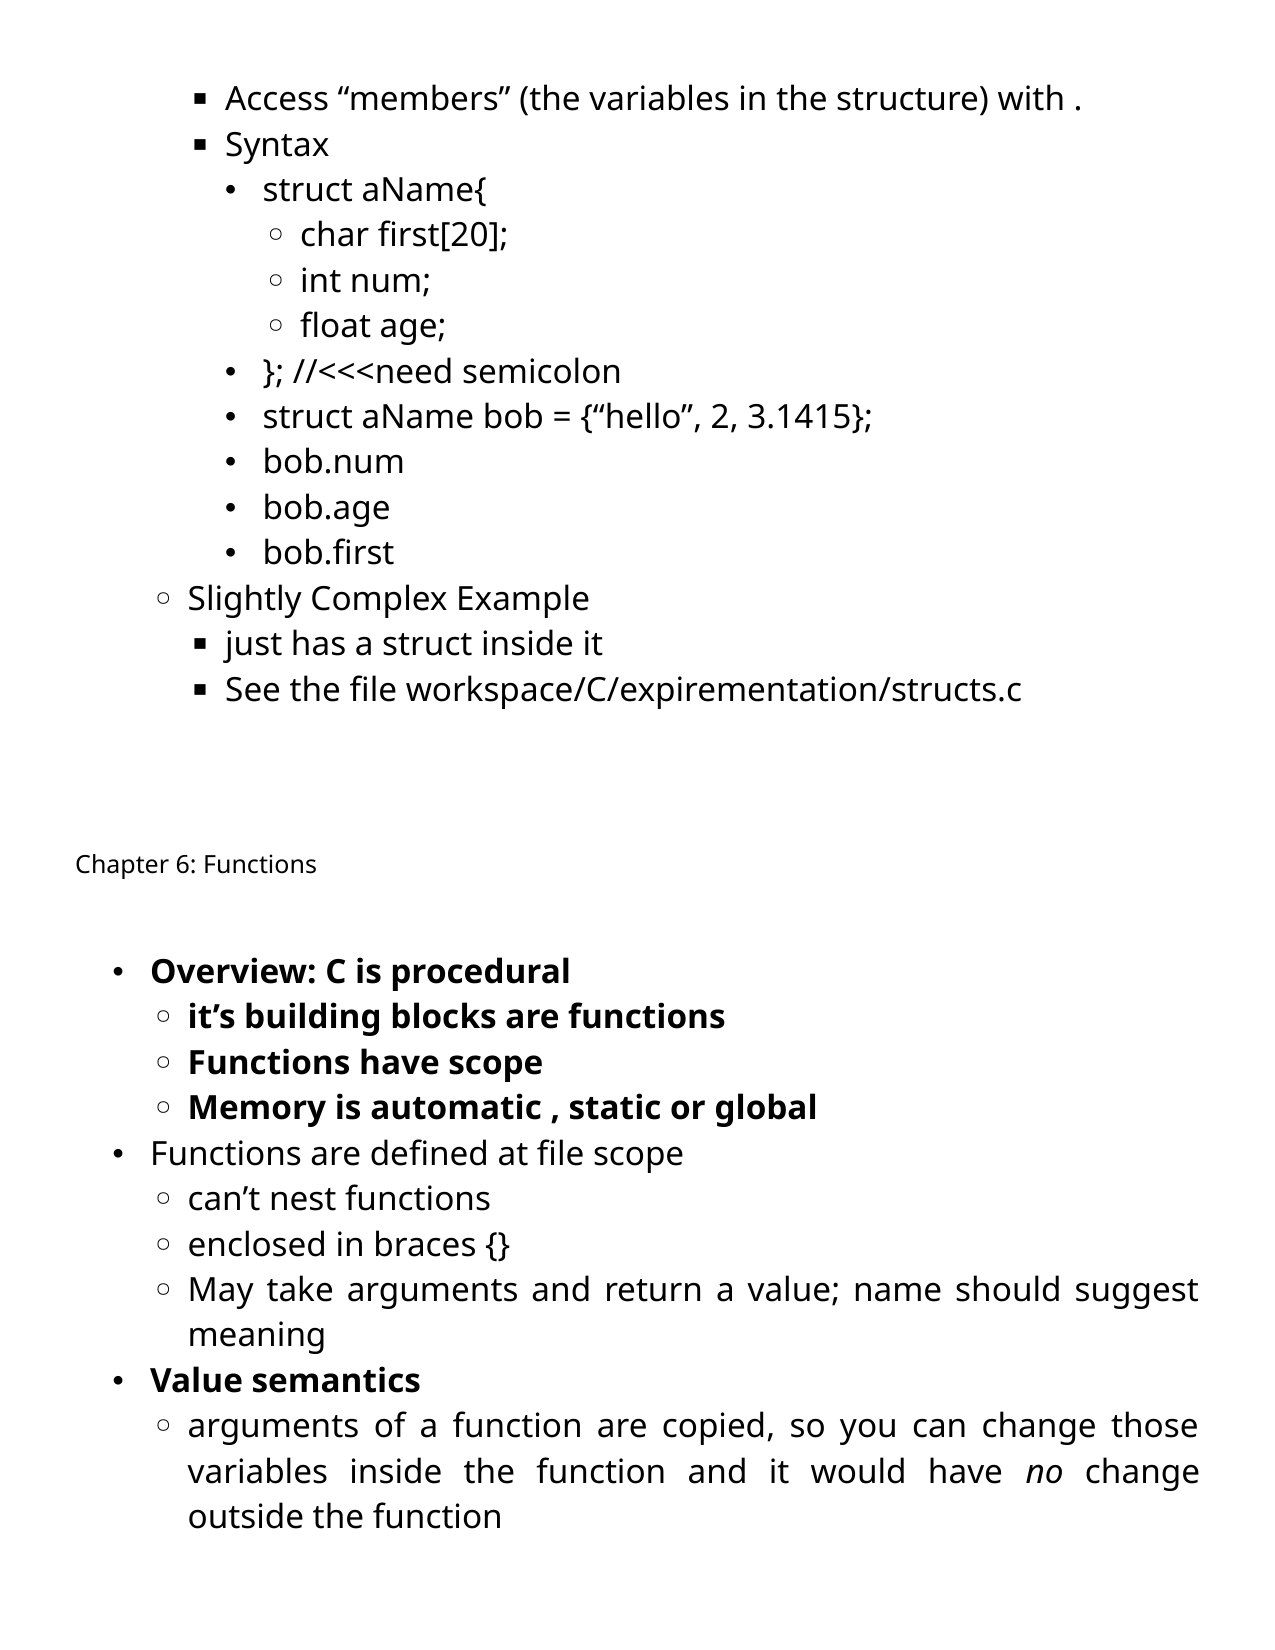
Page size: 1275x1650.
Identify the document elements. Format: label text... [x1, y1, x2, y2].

list May take arguments and return a value; name should suggest meaning [150, 1266, 1200, 1357]
list enclosed in braces {} [150, 1220, 1200, 1266]
list Slightly Complex Example [150, 574, 1200, 620]
list arguments of a function are copied, so you can change those variables inside the function and it would have no change outside the function [150, 1402, 1200, 1538]
list Value semantics [112, 1357, 1200, 1402]
list int num; [262, 257, 1200, 302]
list bob.age [225, 484, 1200, 529]
list Access “members” (the variables in the structure) with . [187, 75, 1200, 120]
list just has a struct inside it [187, 620, 1200, 665]
list bob.num [225, 438, 1200, 484]
list struct aName bob = {“hello”, 2, 3.1415}; [225, 393, 1200, 438]
list Syntax [187, 120, 1200, 166]
text Chapter 6: Functions [75, 847, 1200, 881]
list Functions are defined at file scope [112, 1129, 1200, 1175]
list float age; [262, 302, 1200, 347]
list See the file workspace/C/expirementation/structs.c [187, 665, 1200, 711]
list can’t nest functions [150, 1175, 1200, 1220]
list Functions have scope [150, 1039, 1200, 1084]
list it’s building blocks are functions [150, 993, 1200, 1039]
list struct aName{ [225, 166, 1200, 211]
list bob.first [225, 529, 1200, 574]
list Memory is automatic , static or global [150, 1084, 1200, 1129]
list }; //<<<need semicolon [225, 347, 1200, 393]
list char first[20]; [262, 211, 1200, 257]
list Overview: C is procedural [112, 948, 1200, 993]
